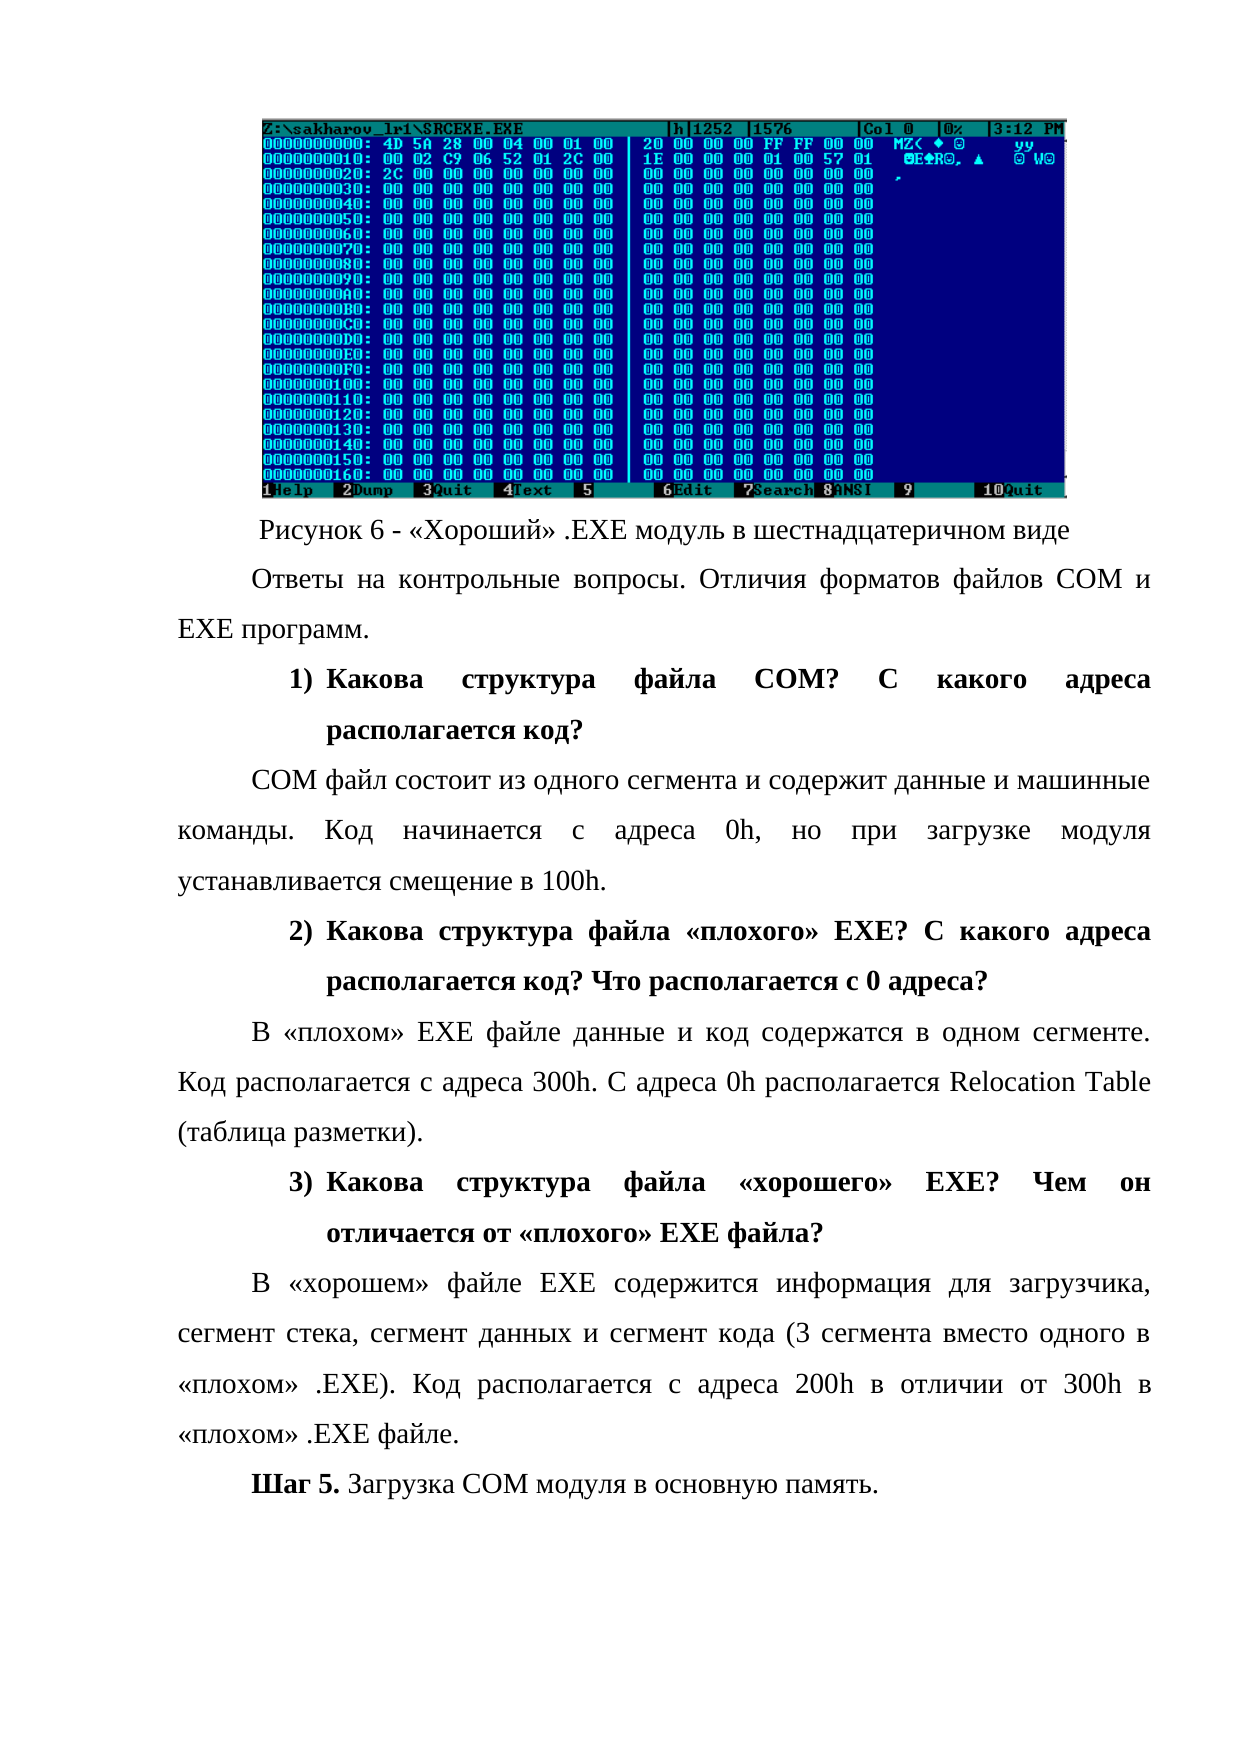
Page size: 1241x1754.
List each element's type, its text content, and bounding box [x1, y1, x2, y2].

list Какова структура файла COM? С какого адреса располагается код? [288, 661, 1152, 745]
list Какова структура файла «хорошего» EXE? Чем он отличается от «плохого» EXE файла? [288, 1164, 1152, 1248]
text Рисунок 6 - «Хороший» .EXE модуль в шестнадцатеричном виде [177, 512, 1152, 546]
list Какова структура файла «плохого» EXE? С какого адреса располагается код? Что располагается с 0 адреса? [288, 913, 1152, 997]
text Шаг 5. Загрузка COM модуля в основную память. [177, 1466, 1152, 1500]
text В «хорошем» файле EXE содержится информация для загрузчика, сегмент стека, сегмент данных и сегмент кода (3 сегмента вместо одного в «плохом» .EXE). Код располагается с адреса 200h в отличии от 300h в «плохом» .EXE файле. [177, 1265, 1152, 1450]
text Ответы на контрольные вопросы. Отличия форматов файлов COM и EXE программ. [177, 561, 1152, 645]
picture [262, 118, 1067, 499]
text В «плохом» EXE файле данные и код содержатся в одном сегменте. Код располагается с адреса 300h. С адреса 0h располагается Relocation Table (таблица разметки). [177, 1014, 1152, 1148]
text COM файл состоит из одного сегмента и содержит данные и машинные команды. Код начинается с адреса 0h, но при загрузке модуля устанавливается смещение в 100h. [177, 762, 1152, 896]
